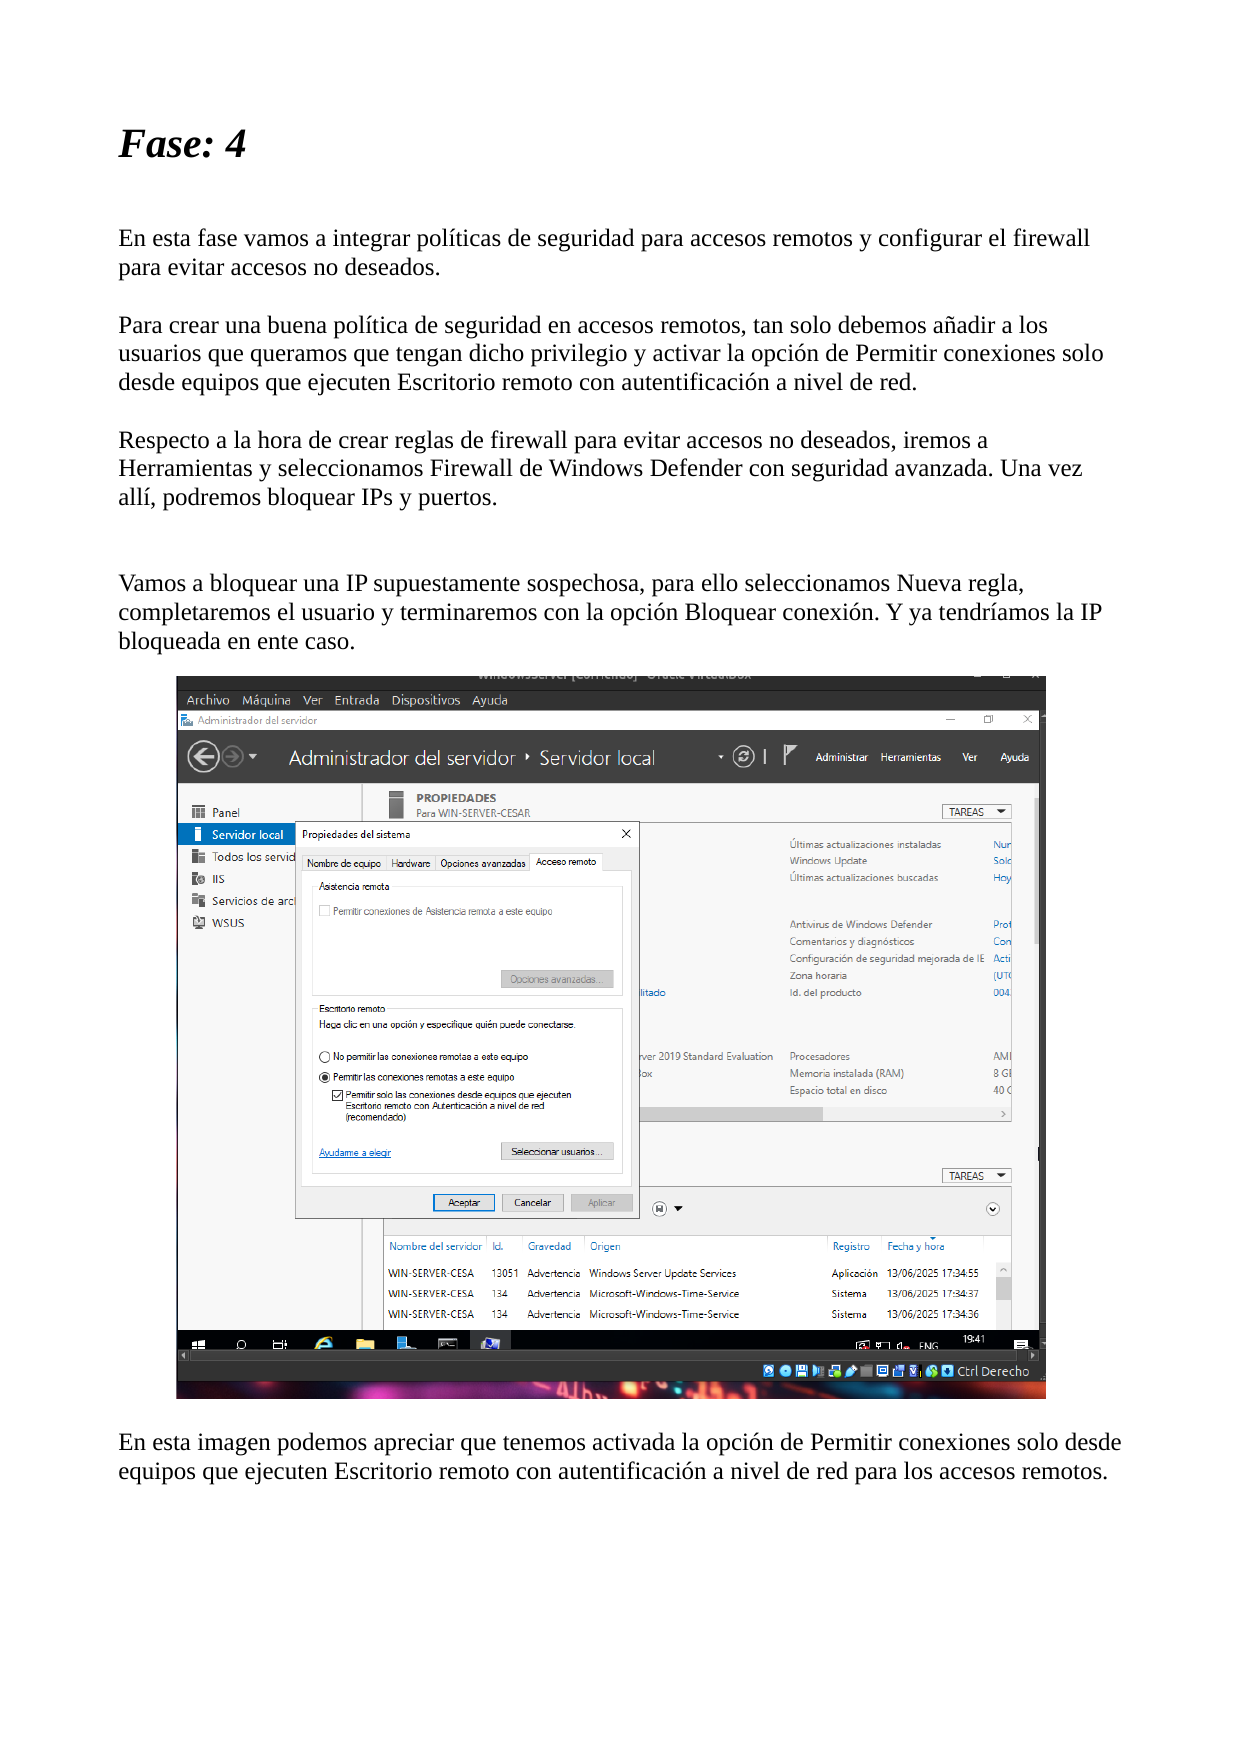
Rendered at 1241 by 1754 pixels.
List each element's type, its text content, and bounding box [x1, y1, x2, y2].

text En esta fase vamos a integrar políticas de seguridad para accesos remotos y configurar el firewall para evitar accesos no deseados. [118, 223, 1122, 281]
text Respecto a la hora de crear reglas de firewall para evitar accesos no deseados, iremos a Herramientas y seleccionamos Firewall de Windows Defender con seguridad avanzada. Una vez allí, podremos bloquear IPs y puertos. [118, 425, 1122, 511]
text Fase: 4 [118, 118, 1122, 166]
picture [176, 676, 1046, 1399]
text Para crear una buena política de seguridad en accesos remotos, tan solo debemos añadir a los usuarios que queramos que tengan dicho privilegio y activar la opción de Permitir conexiones solo desde equipos que ejecuten Escritorio remoto con autentificación a nivel de red. [118, 310, 1122, 396]
text En esta imagen podemos apreciar que tenemos activada la opción de Permitir conexiones solo desde equipos que ejecuten Escritorio remoto con autentificación a nivel de red para los accesos remotos. [118, 1427, 1122, 1485]
text Vamos a bloquear una IP supuestamente sospechosa, para ello seleccionamos Nueva regla, completaremos el usuario y terminaremos con la opción Bloquear conexión. Y ya tendríamos la IP bloqueada en ente caso. [118, 568, 1122, 655]
